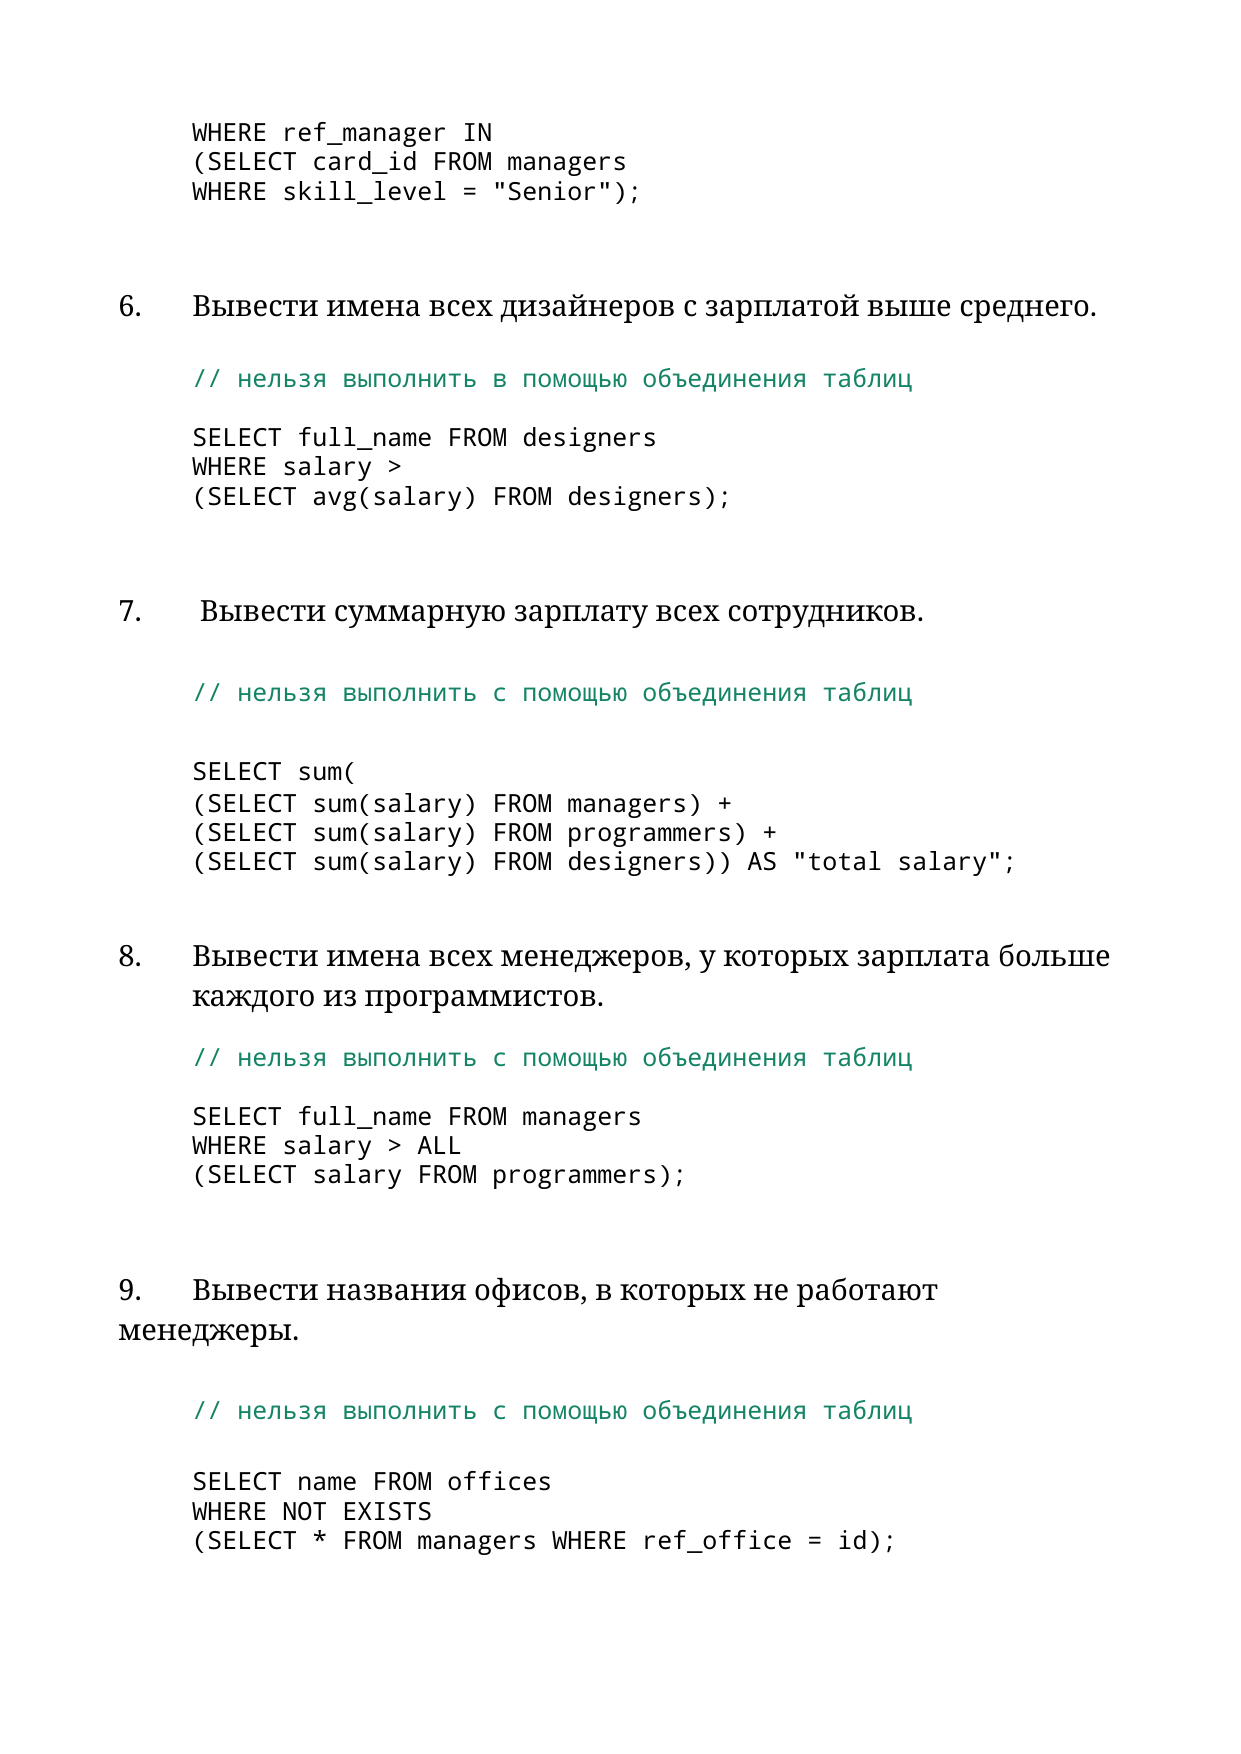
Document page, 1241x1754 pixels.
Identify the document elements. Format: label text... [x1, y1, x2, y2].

text (SELECT card_id FROM managers [118, 147, 1122, 177]
text // нельзя выполнить с помощью объединения таблиц [118, 630, 1122, 709]
text (SELECT avg(salary) FROM designers); [118, 482, 1122, 511]
text 9. Вывести названия офисов, в которых не работают менеджеры. [118, 1269, 1122, 1348]
text WHERE skill_level = "Senior"); [118, 177, 1122, 206]
text SELECT full_name FROM managers [118, 1073, 1122, 1131]
text SELECT name FROM offices [118, 1467, 1122, 1497]
text 6. Вывести имена всех дизайнеров с зарплатой выше среднего. [118, 285, 1122, 325]
text (SELECT * FROM managers WHERE ref_office = id); [118, 1526, 1122, 1555]
text WHERE salary > [118, 452, 1122, 482]
text (SELECT salary FROM programmers); [118, 1160, 1122, 1190]
text // нельзя выполнить с помощью объединения таблиц [118, 1043, 1122, 1073]
text 7. Вывести суммарную зарплату всех сотрудников. [118, 511, 1122, 630]
text SELECT sum( [118, 749, 1122, 789]
text (SELECT sum(salary) FROM managers) + [118, 789, 1122, 818]
text WHERE ref_manager IN [118, 118, 1122, 147]
text (SELECT sum(salary) FROM programmers) + [118, 818, 1122, 847]
text // нельзя выполнить в помощью объединения таблиц [118, 365, 1122, 394]
text (SELECT sum(salary) FROM designers)) AS "total salary"; [118, 847, 1122, 877]
text WHERE NOT EXISTS [118, 1497, 1122, 1526]
text // нельзя выполнить с помощью объединения таблиц [118, 1388, 1122, 1428]
text WHERE salary > ALL [118, 1131, 1122, 1160]
text 8. Вывести имена всех менеджеров, у которых зарплата больше каждого из программистов. [118, 935, 1122, 1043]
text SELECT full_name FROM designers [118, 423, 1122, 452]
